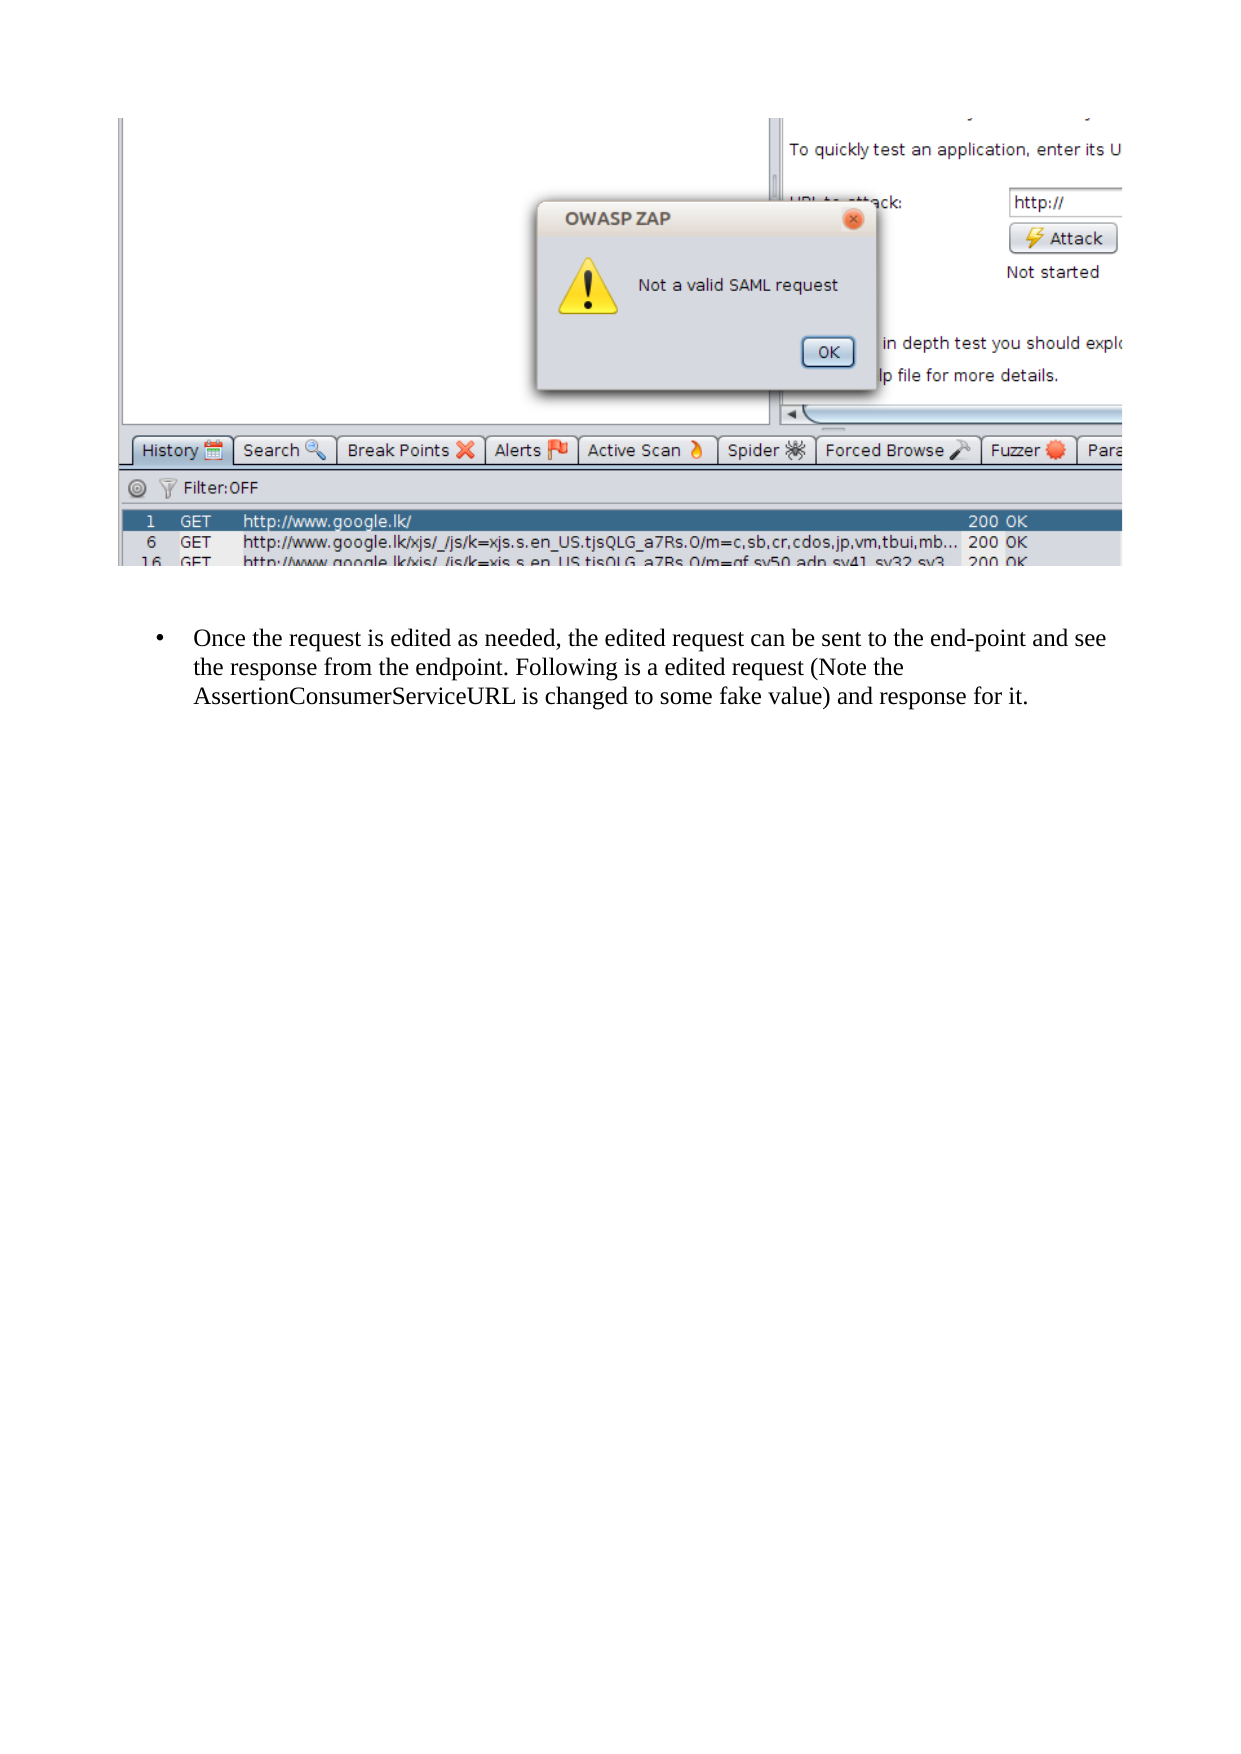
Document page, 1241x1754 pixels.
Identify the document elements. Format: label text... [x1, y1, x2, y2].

picture [118, 118, 1123, 566]
list Once the request is edited as needed, the edited request can be sent to the end-point and see the response from the endpoint. Following is a edited request (Note the AssertionConsumerServiceURL is changed to some fake value) and response for it. [156, 623, 1122, 709]
